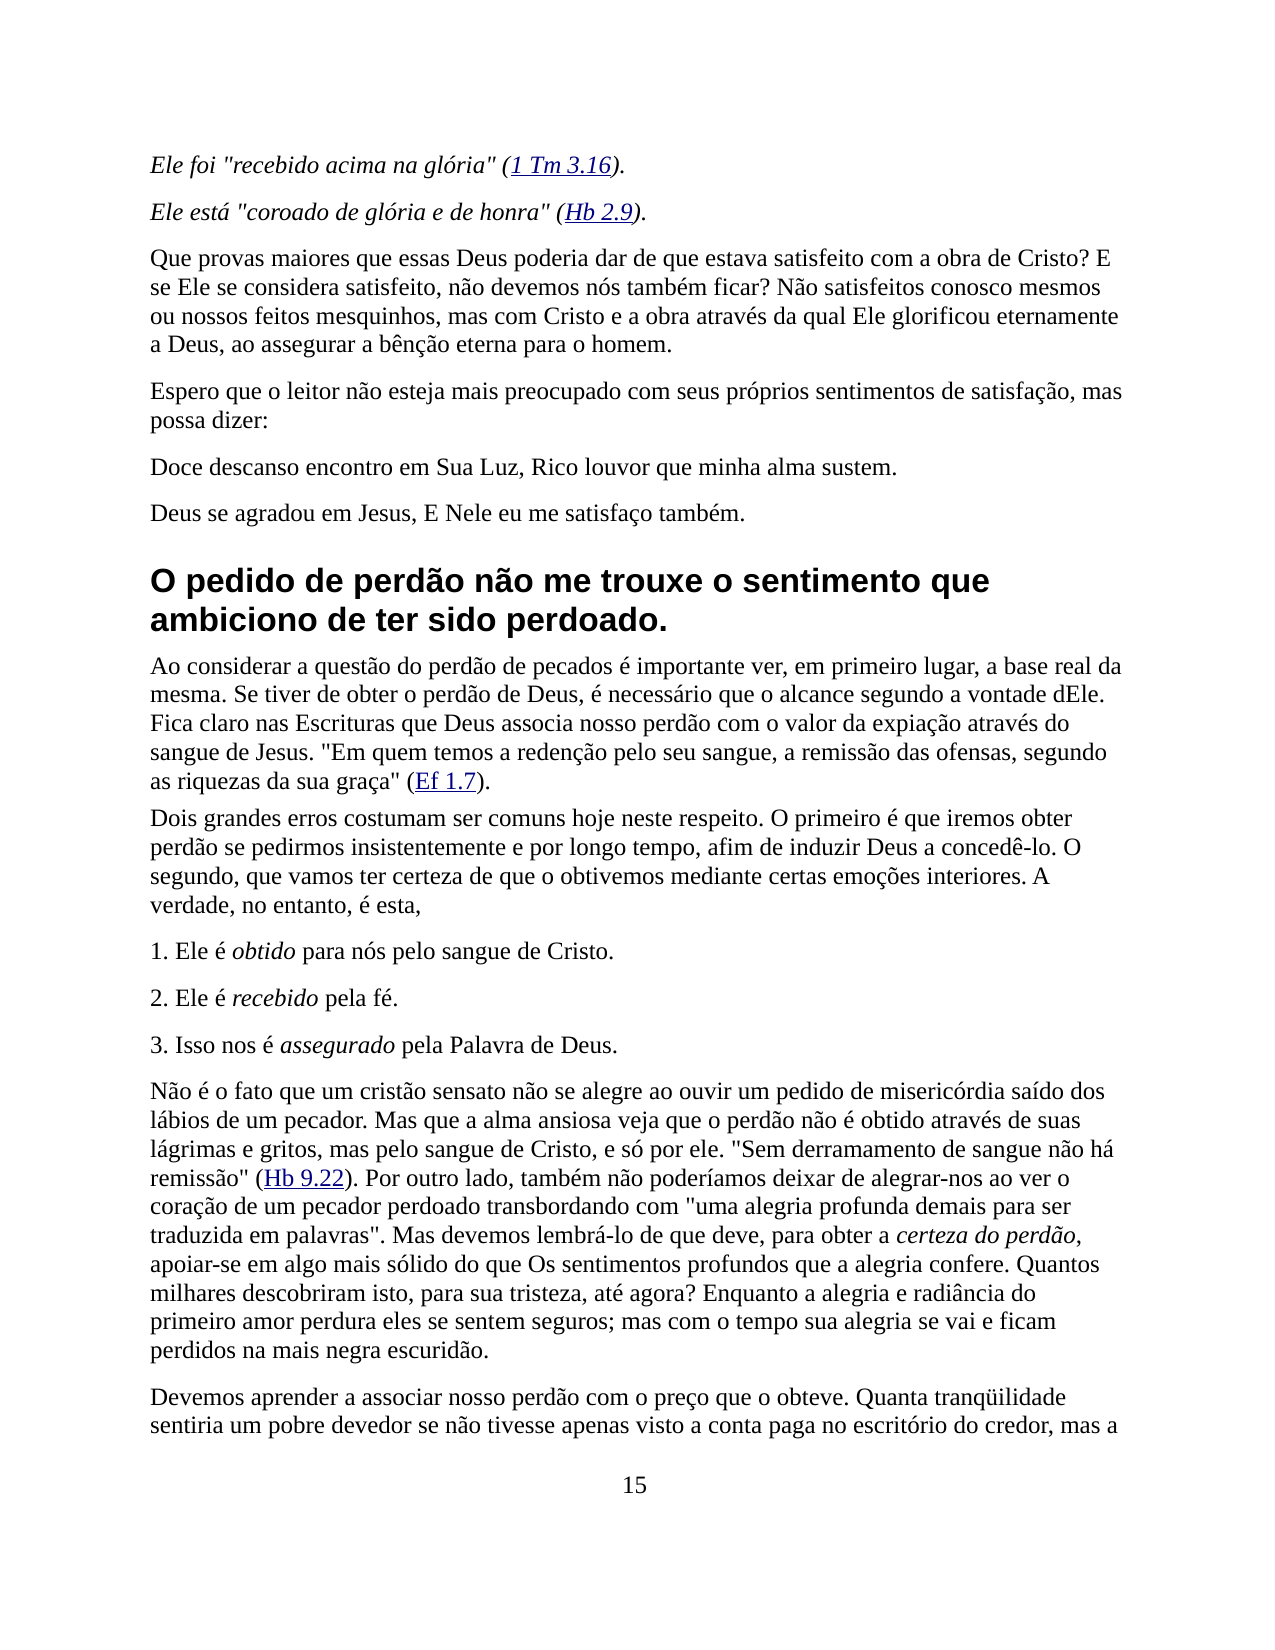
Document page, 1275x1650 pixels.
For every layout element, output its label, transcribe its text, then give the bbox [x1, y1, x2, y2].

text Ele foi "recebido acima na glória" (1 Tm 3.16). [150, 150, 1125, 179]
text Não é o fato que um cristão sensato não se alegre ao ouvir um pedido de misericórdia saído dos lábios de um pecador. Mas que a alma ansiosa veja que o perdão não é obtido através de suas lágrimas e gritos, mas pelo sangue de Cristo, e só por ele. "Sem derramamento de sangue não há remissão" (Hb 9.22). Por outro lado, também não poderíamos deixar de alegrar-nos ao ver o coração de um pecador perdoado transbordando com "uma alegria profunda demais para ser traduzida em palavras". Mas devemos lembrá-lo de que deve, para obter a certeza do perdão, apoiar-se em algo mais sólido do que Os sentimentos profundos que a alegria confere. Quantos milhares descobriram isto, para sua tristeza, até agora? Enquanto a alegria e radiância do primeiro amor perdura eles se sentem seguros; mas com o tempo sua alegria se vai e ficam perdidos na mais negra escuridão. [150, 1076, 1125, 1364]
text Que provas maiores que essas Deus poderia dar de que estava satisfeito com a obra de Cristo? E se Ele se considera satisfeito, não devemos nós também ficar? Não satisfeitos conosco mesmos ou nossos feitos mesquinhos, mas com Cristo e a obra através da qual Ele glorificou eternamente a Deus, ao assegurar a bênção eterna para o homem. [150, 243, 1125, 358]
text 1. Ele é obtido para nós pelo sangue de Cristo. [150, 936, 1125, 965]
text Devemos aprender a associar nosso perdão com o preço que o obteve. Quanta tranqüilidade sentiria um pobre devedor se não tivesse apenas visto a conta paga no escritório do credor, mas a [150, 1382, 1125, 1439]
subtitle O pedido de perdão não me trouxe o sentimento que ambiciono de ter sido perdoado. [150, 561, 1125, 638]
text Dois grandes erros costumam ser comuns hoje neste respeito. O primeiro é que iremos obter perdão se pedirmos insistentemente e por longo tempo, afim de induzir Deus a concedê-lo. O segundo, que vamos ter certeza de que o obtivemos mediante certas emoções interiores. A verdade, no entanto, é esta, [150, 803, 1125, 918]
text Ao considerar a questão do perdão de pecados é importante ver, em primeiro lugar, a base real da mesma. Se tiver de obter o perdão de Deus, é necessário que o alcance segundo a vontade dEle. Fica claro nas Escrituras que Deus associa nosso perdão com o valor da expiação através do sangue de Jesus. "Em quem temos a redenção pelo seu sangue, a remissão das ofensas, segundo as riquezas da sua graça" (Ef 1.7). [150, 651, 1125, 794]
text Espero que o leitor não esteja mais preocupado com seus próprios sentimentos de satisfação, mas possa dizer: [150, 376, 1125, 434]
text Deus se agradou em Jesus, E Nele eu me satisfaço também. [150, 498, 1125, 527]
text Ele está "coroado de glória e de honra" (Hb 2.9). [150, 197, 1125, 225]
text 3. Isso nos é assegurado pela Palavra de Deus. [150, 1030, 1125, 1058]
text Doce descanso encontro em Sua Luz, Rico louvor que minha alma sustem. [150, 452, 1125, 480]
text 2. Ele é recebido pela fé. [150, 983, 1125, 1012]
